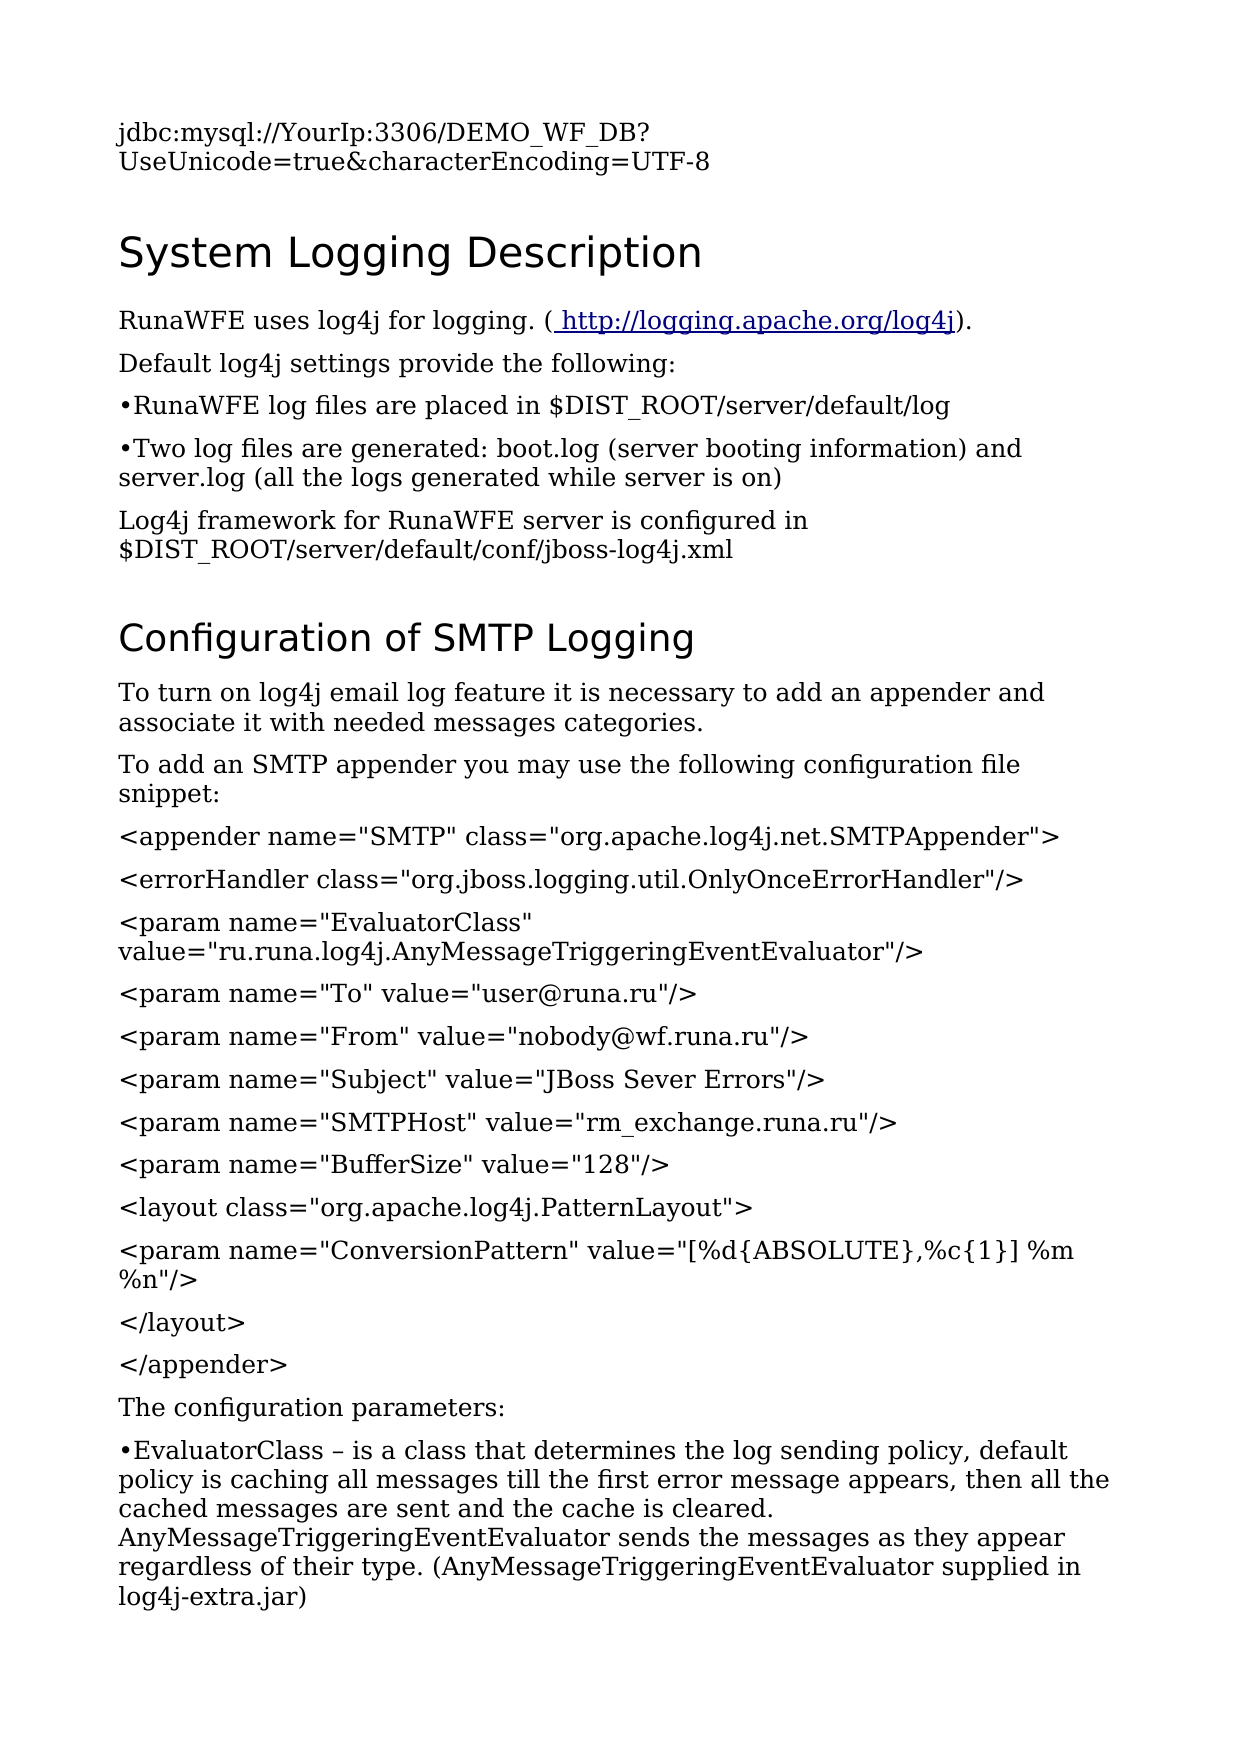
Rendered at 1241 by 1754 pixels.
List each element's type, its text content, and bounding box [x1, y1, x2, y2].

list EvaluatorClass – is a class that determines the log sending policy, default policy is caching all messages till the first error message appears, then all the cached messages are sent and the cache is cleared. AnyMessageTriggeringEventEvaluator sends the messages as they appear regardless of their type. (AnyMessageTriggeringEventEvaluator supplied in log4j-extra.jar) [118, 1436, 1122, 1611]
text To turn on log4j email log feature it is necessary to add an appender and associate it with needed messages categories. [118, 678, 1122, 737]
text RunaWFE uses log4j for logging. ( http://logging.apache.org/log4j). [118, 306, 1122, 335]
text <layout class="org.apache.log4j.PatternLayout"> [118, 1193, 1122, 1222]
list Two log files are generated: boot.log (server booting information) and server.log (all the logs generated while server is on) [118, 434, 1122, 492]
text </appender> [118, 1350, 1122, 1379]
text <param name="SMTPHost" value="rm_exchange.runa.ru"/> [118, 1108, 1122, 1137]
text jdbc:mysql://YourIp:3306/DEMO_WF_DB? UseUnicode=true&characterEncoding=UTF-8 [118, 118, 1122, 176]
text <errorHandler class="org.jboss.logging.util.OnlyOnceErrorHandler"/> [118, 865, 1122, 894]
subtitle System Logging Description [118, 229, 1122, 277]
text Log4j framework for RunaWFE server is configured in $DIST_ROOT/server/default/conf/jboss-log4j.xml [118, 506, 1122, 564]
text <appender name="SMTP" class="org.apache.log4j.net.SMTPAppender"> [118, 822, 1122, 851]
text <param name="BufferSize" value="128"/> [118, 1150, 1122, 1179]
list RunaWFE log files are placed in $DIST_ROOT/server/default/log [118, 391, 1122, 421]
text <param name="ConversionPattern" value="[%d{ABSOLUTE},%c{1}] %m%n"/> [118, 1236, 1122, 1294]
text To add an SMTP appender you may use the following configuration file snippet: [118, 750, 1122, 809]
text Default log4j settings provide the following: [118, 349, 1122, 378]
text The configuration parameters: [118, 1393, 1122, 1422]
text <param name="EvaluatorClass" value="ru.runa.log4j.AnyMessageTriggeringEventEvaluator"/> [118, 908, 1122, 966]
text <param name="To" value="user@runa.ru"/> [118, 979, 1122, 1009]
text <param name="From" value="nobody@wf.runa.ru"/> [118, 1022, 1122, 1051]
text <param name="Subject" value="JBoss Sever Errors"/> [118, 1065, 1122, 1094]
text </layout> [118, 1308, 1122, 1337]
subtitle Configuration of SMTP Logging [118, 617, 1122, 661]
